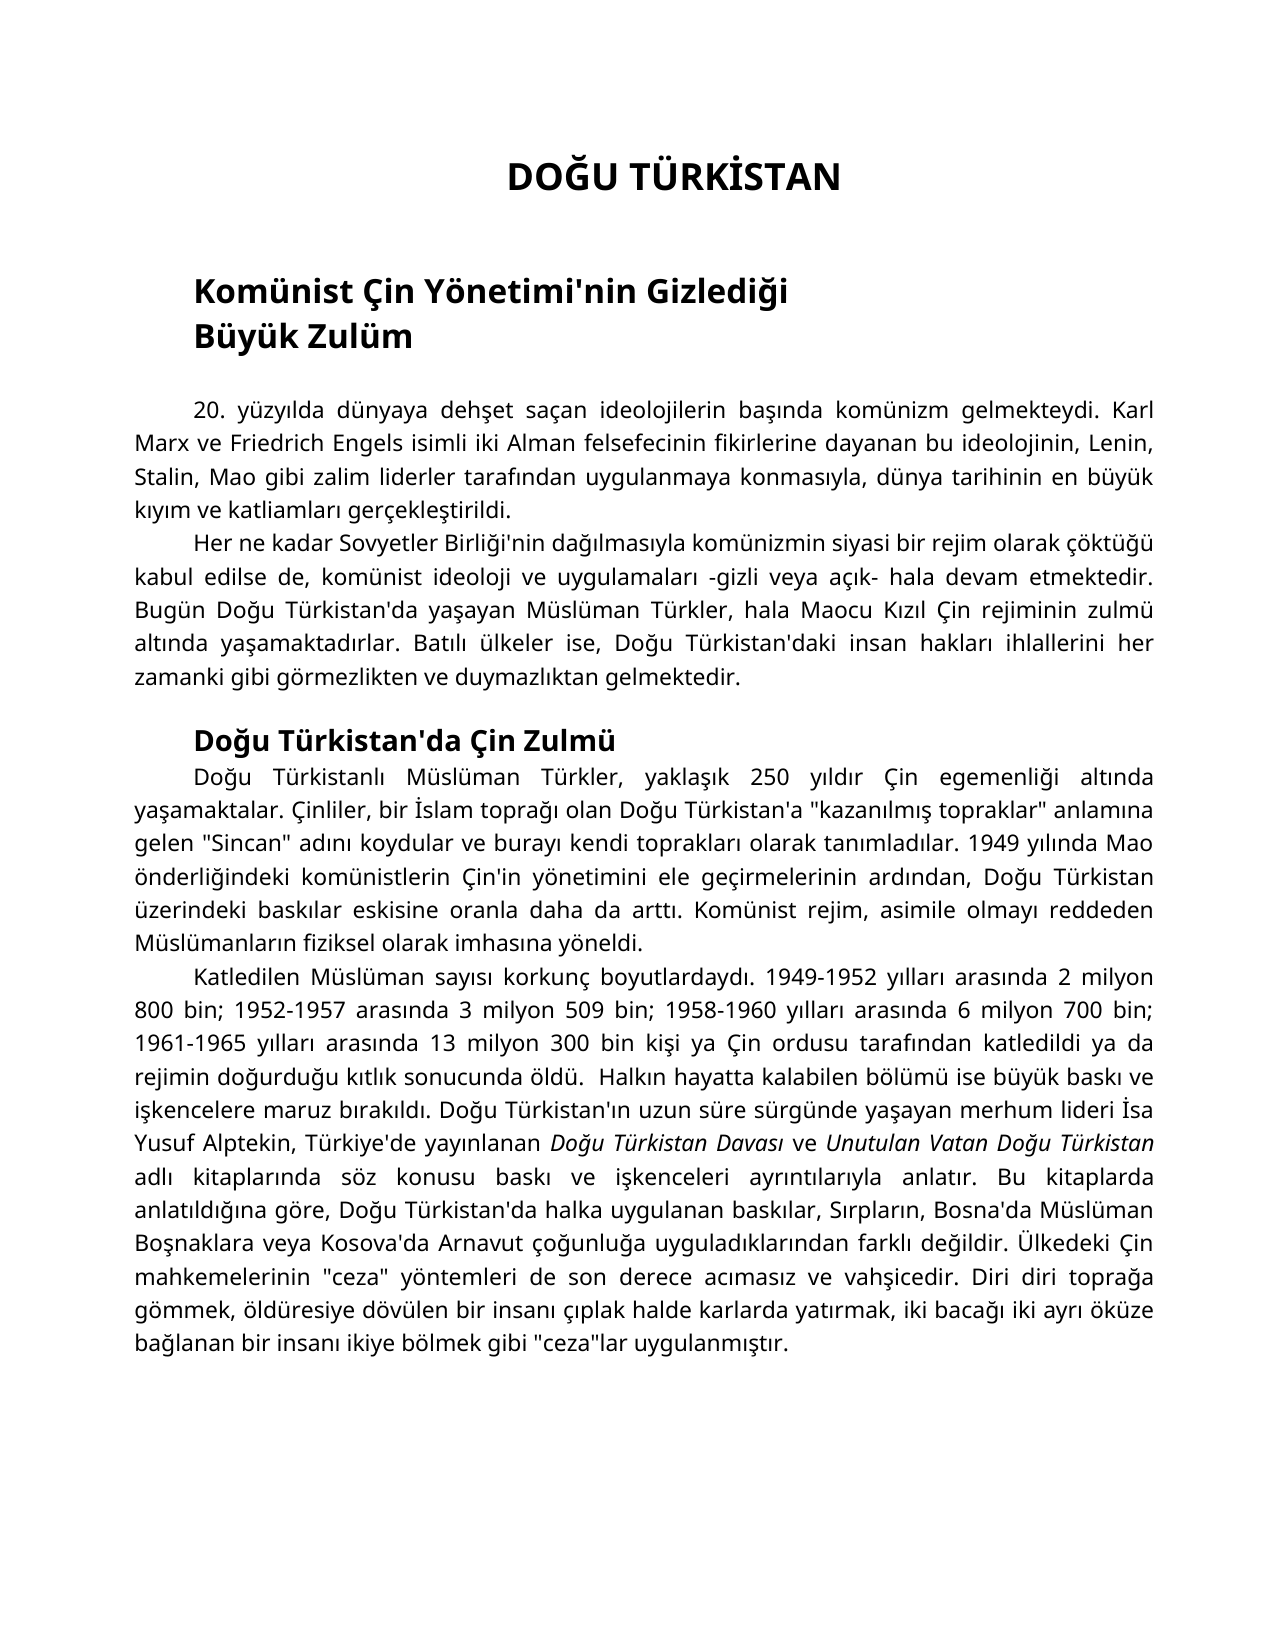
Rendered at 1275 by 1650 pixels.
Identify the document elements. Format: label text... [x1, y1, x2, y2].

text 20. yüzyılda dünyaya dehşet saçan ideolojilerin başında komünizm gelmekteydi. Karl Marx ve Friedrich Engels isimli iki Alman felsefecinin fikirlerine dayanan bu ideolojinin, Lenin, Stalin, Mao gibi zalim liderler tarafından uygulanmaya konmasıyla, dünya tarihinin en büyük kıyım ve katliamları gerçekleştirildi. [134, 392, 1155, 525]
text Katledilen Müslüman sayısı korkunç boyutlardaydı. 1949-1952 yılları arasında 2 milyon 800 bin; 1952-1957 arasında 3 milyon 509 bin; 1958-1960 yılları arasında 6 milyon 700 bin; 1961-1965 yılları arasında 13 milyon 300 bin kişi ya Çin ordusu tarafından katledildi ya da rejimin doğurduğu kıtlık sonucunda öldü. Halkın hayatta kalabilen bölümü ise büyük baskı ve işkencelere maruz bırakıldı. Doğu Türkistan'ın uzun süre sürgünde yaşayan merhum lideri İsa Yusuf Alptekin, Türkiye'de yayınlanan Doğu Türkistan Davası ve Unutulan Vatan Doğu Türkistan adlı kitaplarında söz konusu baskı ve işkenceleri ayrıntılarıyla anlatır. Bu kitaplarda anlatıldığına göre, Doğu Türkistan'da halka uygulanan baskılar, Sırpların, Bosna'da Müslüman Boşnaklara veya Kosova'da Arnavut çoğunluğa uyguladıklarından farklı değildir. Ülkedeki Çin mahkemelerinin "ceza" yöntemleri de son derece acımasız ve vahşicedir. Diri diri toprağa gömmek, öldüresiye dövülen bir insanı çıplak halde karlarda yatırmak, iki bacağı iki ayrı öküze bağlanan bir insanı ikiye bölmek gibi "ceza"lar uygulanmıştır. [134, 958, 1155, 1358]
subtitle DOĞU TÜRKİSTAN [134, 150, 1155, 201]
text Her ne kadar Sovyetler Birliği'nin dağılmasıyla komünizmin siyasi bir rejim olarak çöktüğü kabul edilse de, komünist ideoloji ve uygulamaları -gizli veya açık- hala devam etmektedir. Bugün Doğu Türkistan'da yaşayan Müslüman Türkler, hala Maocu Kızıl Çin rejiminin zulmü altında yaşamaktadırlar. Batılı ülkeler ise, Doğu Türkistan'daki insan hakları ihlallerini her zamanki gibi görmezlikten ve duymazlıktan gelmektedir. [134, 525, 1155, 692]
subtitle Büyük Zulüm [134, 313, 1155, 358]
subtitle Komünist Çin Yönetimi'nin Gizlediği [134, 268, 1155, 313]
subtitle Doğu Türkistan'da Çin Zulmü [134, 725, 1155, 758]
text Doğu Türkistanlı Müslüman Türkler, yaklaşık 250 yıldır Çin egemenliği altında yaşamaktalar. Çinliler, bir İslam toprağı olan Doğu Türkistan'a "kazanılmış topraklar" anlamına gelen "Sincan" adını koydular ve burayı kendi toprakları olarak tanımladılar. 1949 yılında Mao önderliğindeki komünistlerin Çin'in yönetimini ele geçirmelerinin ardından, Doğu Türkistan üzerindeki baskılar eskisine oranla daha da arttı. Komünist rejim, asimile olmayı reddeden Müslümanların fiziksel olarak imhasına yöneldi. [134, 758, 1155, 958]
